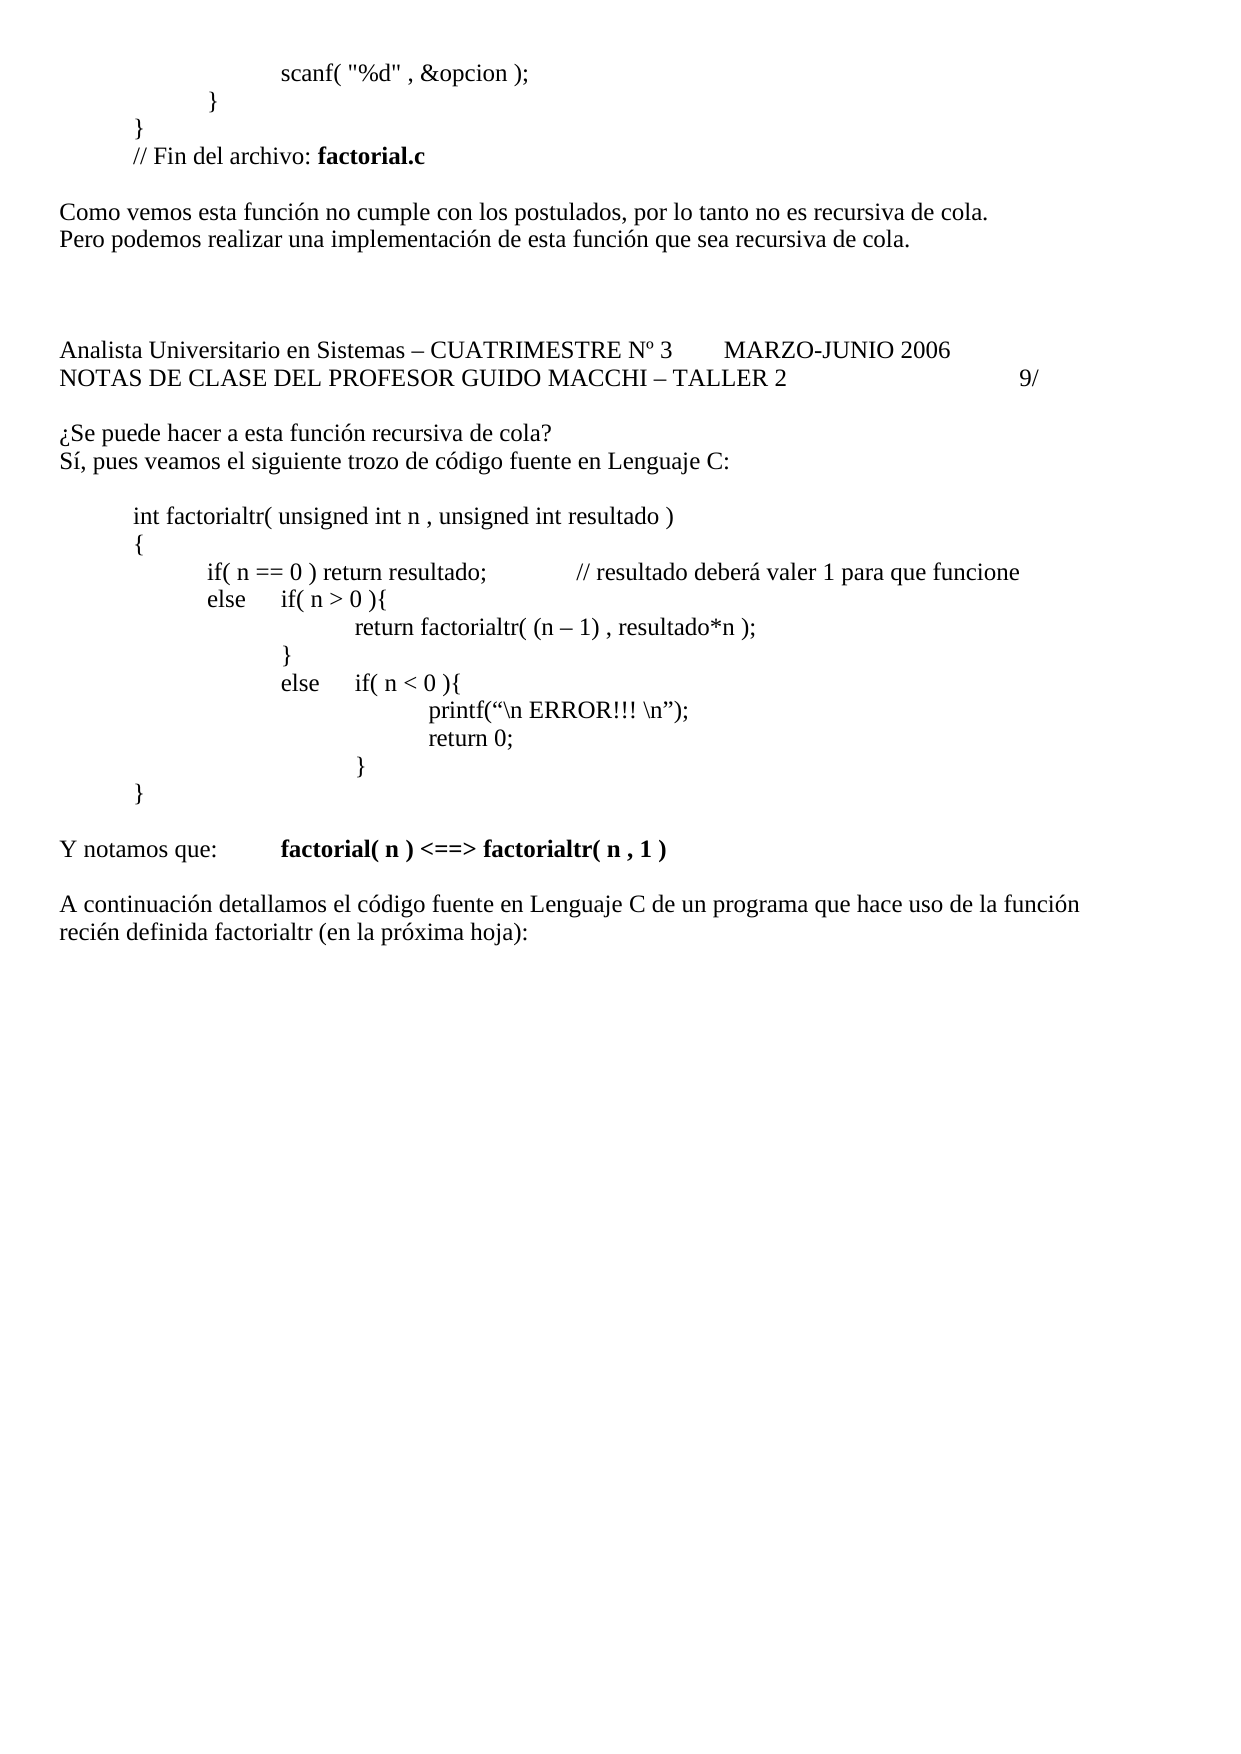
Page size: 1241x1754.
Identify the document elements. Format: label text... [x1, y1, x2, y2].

text printf(“\n ERROR!!! \n”); [59, 696, 1093, 724]
text } [59, 752, 1093, 779]
text { [59, 530, 1093, 558]
text NOTAS DE CLASE DEL PROFESOR GUIDO MACCHI – TALLER 2 9/ [59, 364, 1093, 392]
text // Fin del archivo: factorial.c [59, 142, 1093, 170]
text scanf( "%d" , &opcion ); [59, 59, 1093, 87]
text } [59, 641, 1093, 669]
text Y notamos que: factorial( n ) <==> factorialtr( n , 1 ) [59, 835, 1093, 863]
text } [59, 779, 1093, 807]
text ¿Se puede hacer a esta función recursiva de cola? [59, 419, 1093, 447]
text Analista Universitario en Sistemas – CUATRIMESTRE Nº 3 MARZO-JUNIO 2006 [59, 336, 1093, 364]
text Pero podemos realizar una implementación de esta función que sea recursiva de cola. [59, 225, 1093, 253]
text Sí, pues veamos el siguiente trozo de código fuente en Lenguaje C: [59, 447, 1093, 475]
text } [59, 87, 1093, 114]
text return factorialtr( (n – 1) , resultado*n ); [59, 613, 1093, 641]
text else if( n < 0 ){ [59, 669, 1093, 696]
text if( n == 0 ) return resultado; // resultado deberá valer 1 para que funcione [59, 558, 1093, 586]
text Como vemos esta función no cumple con los postulados, por lo tanto no es recursiva de cola. [59, 198, 1093, 225]
text return 0; [59, 724, 1093, 752]
text } [59, 114, 1093, 142]
text else if( n > 0 ){ [59, 586, 1093, 613]
text int factorialtr( unsigned int n , unsigned int resultado ) [59, 502, 1093, 530]
text A continuación detallamos el código fuente en Lenguaje C de un programa que hace uso de la función recién definida factorialtr (en la próxima hoja): [59, 890, 1093, 946]
